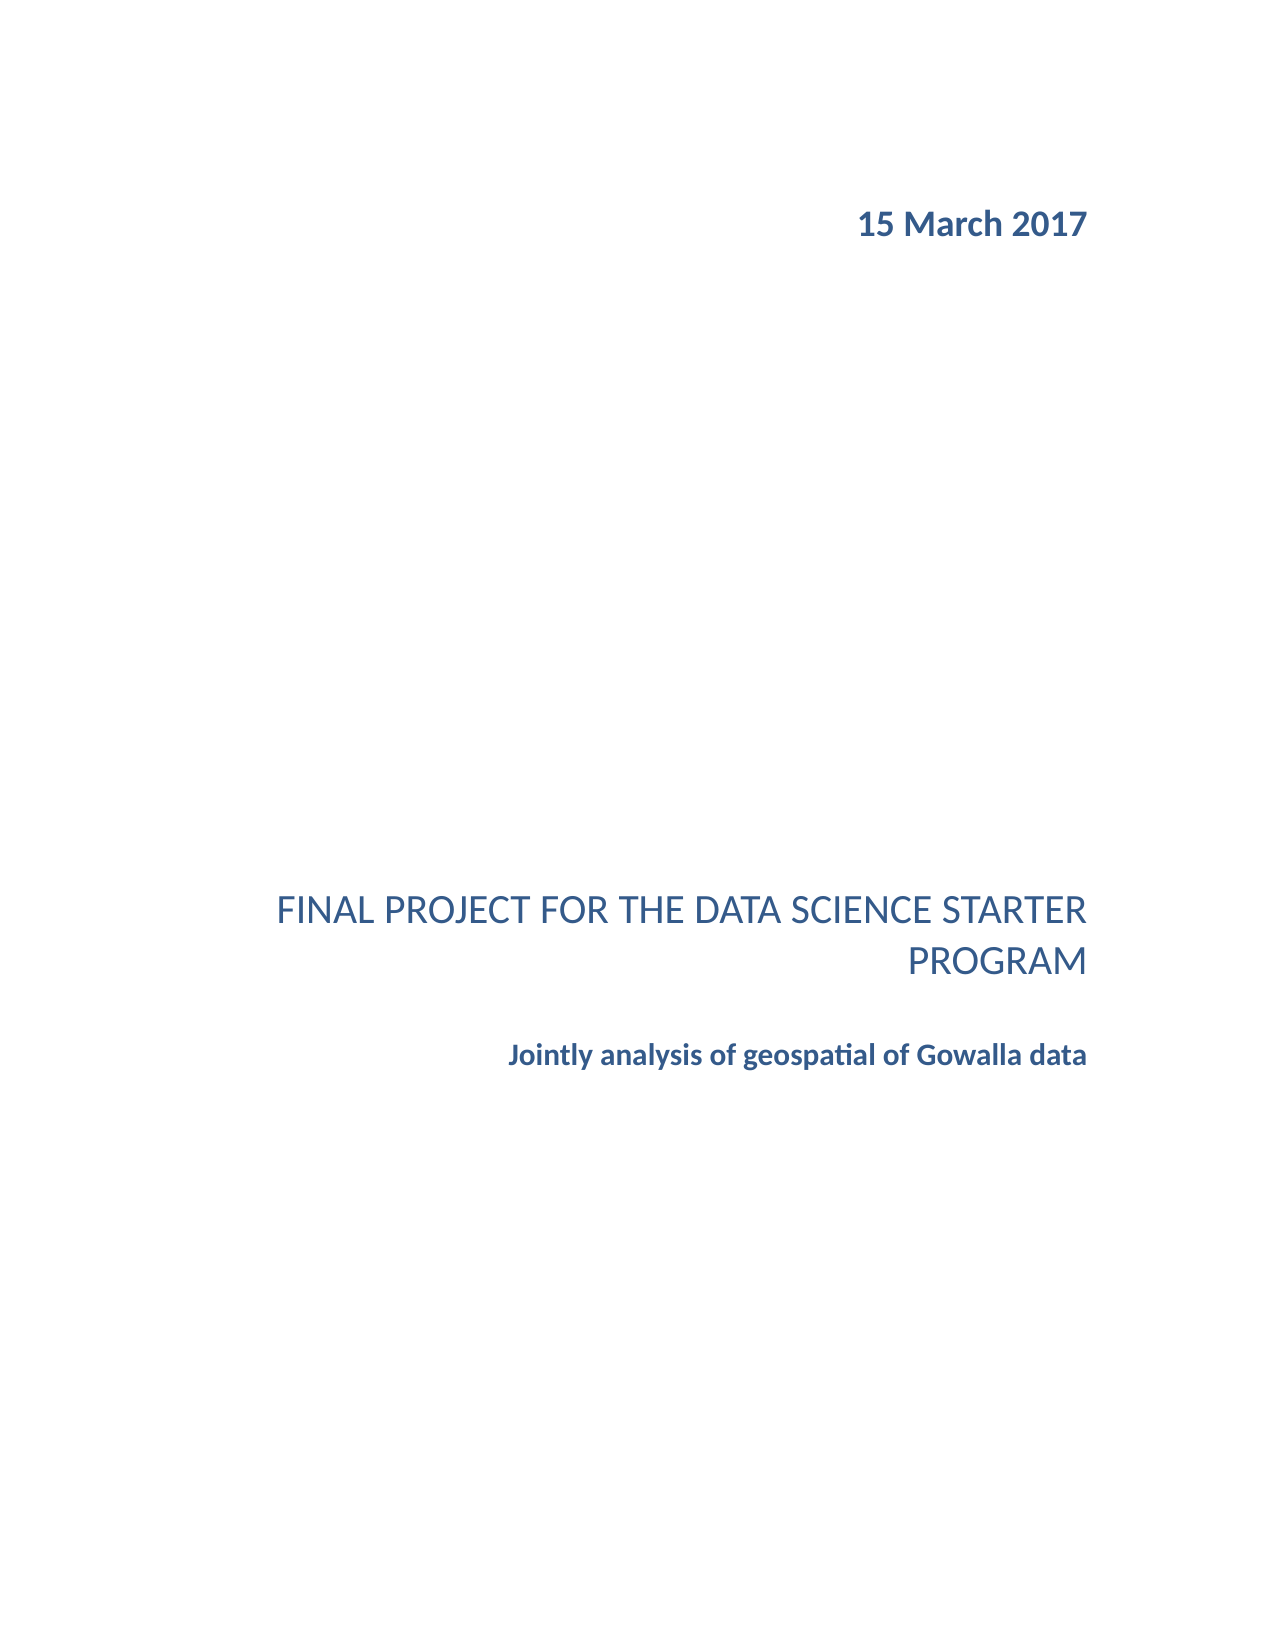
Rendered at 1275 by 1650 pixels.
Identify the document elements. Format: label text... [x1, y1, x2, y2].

title FINAL PROJECT FOR THE DATA SCIENCE STARTER PROGRAM [187, 883, 1087, 984]
title Jointly analysis of geospatial of Gowalla data [187, 1034, 1087, 1073]
title 15 March 2017 [187, 200, 1087, 246]
